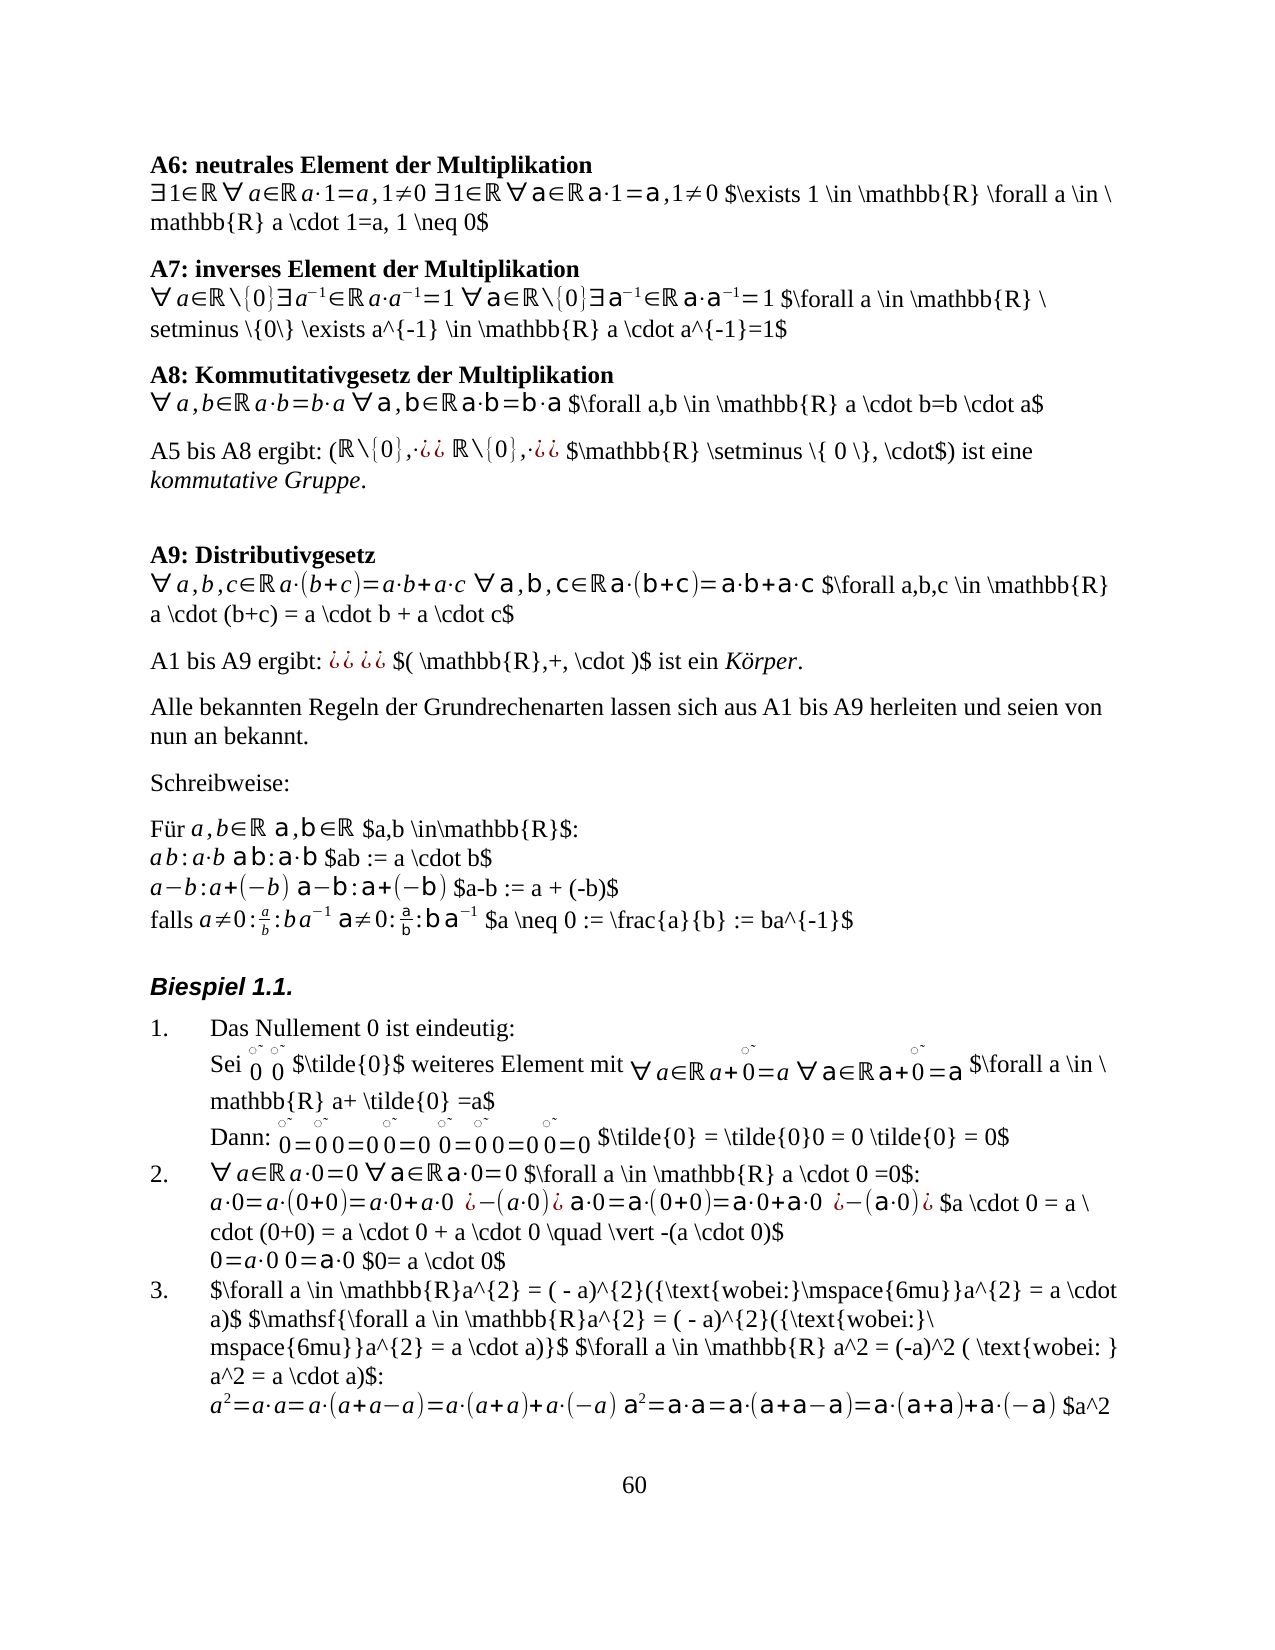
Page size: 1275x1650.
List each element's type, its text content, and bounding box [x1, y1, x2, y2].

text Alle bekannten Regeln der Grundrechenarten lassen sich aus A1 bis A9 herleiten und seien von nun an bekannt. [150, 692, 1125, 750]
text A8: Kommutitativgesetz der Multiplikation $\forall a,b \in \mathbb{R} a \cdot b=b \cdot a$ [150, 360, 1125, 418]
text A1 bis A9 ergibt: $( \mathbb{R},+, \cdot )$ ist ein Körper. [150, 646, 1125, 674]
text A9: Distributivgesetz $\forall a,b,c \in \mathbb{R} a \cdot (b+c) = a \cdot b + a \cdot c$ [150, 540, 1125, 628]
list $\forall a \in \mathbb{R} a \cdot 0 =0$: $a \cdot 0 = a \cdot (0+0) = a \cdot 0 + a \cdot 0 \quad \vert -(a \cdot 0)$ $0= a \cdot 0$ [150, 1159, 1125, 1275]
list Das Nullement 0 ist eindeutig: Sei $\tilde{0}$ weiteres Element mit $\forall a \in \mathbb{R} a+ \tilde{0} =a$ Dann: $\tilde{0} = \tilde{0}0 = 0 \tilde{0} = 0$ [150, 1013, 1125, 1159]
text A5 bis A8 ergibt: ( $\mathbb{R} \setminus \{ 0 \}, \cdot$) ist eine kommutative Gruppe. [150, 436, 1125, 522]
text A7: inverses Element der Multiplikation $\forall a \in \mathbb{R} \setminus \{0\} \exists a^{-1} \in \mathbb{R} a \cdot a^{-1}=1$ [150, 254, 1125, 342]
text Schreibweise: [150, 768, 1125, 797]
text Für $a,b \in\mathbb{R}$: $ab := a \cdot b$ $a-b := a + (-b)$ falls $a \neq 0 := \frac{a}{b} := ba^{-1}$ [150, 814, 1125, 938]
subtitle Biespiel 1.1. [150, 972, 1125, 1000]
text A6: neutrales Element der Multiplikation $\exists 1 \in \mathbb{R} \forall a \in \mathbb{R} a \cdot 1=a, 1 \neq 0$ [150, 150, 1125, 236]
list $\forall a \in \mathbb{R}a^{2} = ( - a)^{2}({\text{wobei:}\mspace{6mu}}a^{2} = a \cdot a)$ $\mathsf{\forall a \in \mathbb{R}a^{2} = ( - a)^{2}({\text{wobei:}\mspace{6mu}}a^{2} = a \cdot a)}$ $\forall a \in \mathbb{R} a^2 = (-a)^2 ( \text{wobei: } a^2 = a \cdot a)$: $a^2 = a \cdot a = a \cdot (a+a-a) = a\cdot (a+a)+a \cdot (-a)$ $= a \cdot (a+a) + (-a) \cdot (a+a-a) = a \cdot (a+a) + (-a) \cdot (a+a)+ (-a) \cdot (-a)$ $= (a+a) \cdot (a-a) + (-a)^2 = (a+a) \cdot 0 + (-a)^2 = (-a)2$ [150, 1275, 1125, 1421]
